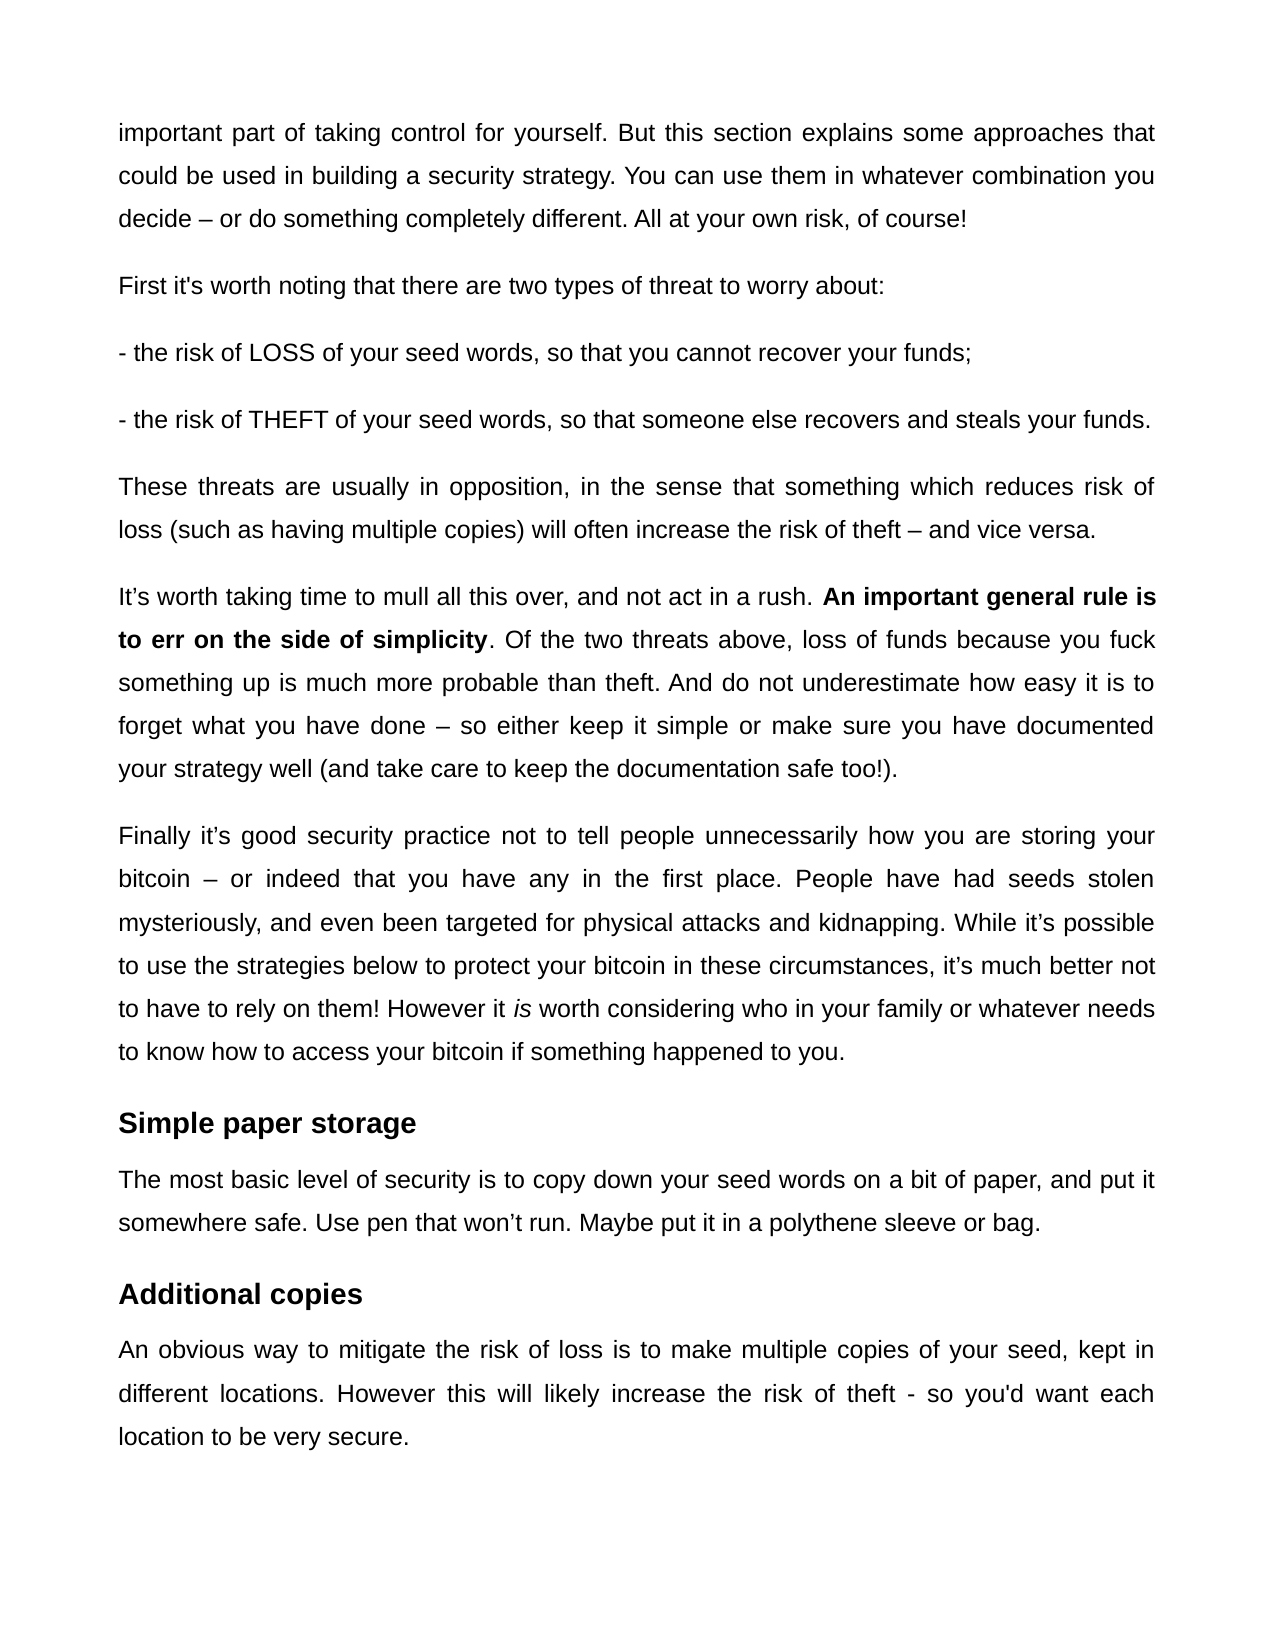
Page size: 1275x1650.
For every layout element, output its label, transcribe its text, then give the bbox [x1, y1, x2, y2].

text Finally it’s good security practice not to tell people unnecessarily how you are storing your bitcoin – or indeed that you have any in the first place. People have had seeds stolen mysteriously, and even been targeted for physical attacks and kidnapping. While it’s possible to use the strategies below to protect your bitcoin in these circumstances, it’s much better not to have to rely on them! However it is worth considering who in your family or whatever needs to know how to access your bitcoin if something happened to you. [118, 821, 1157, 1066]
text important part of taking control for yourself. But this section explains some approaches that could be used in building a security strategy. You can use them in whatever combination you decide – or do something completely different. All at your own risk, of course! [118, 118, 1157, 233]
text These threats are usually in opposition, in the sense that something which reduces risk of loss (such as having multiple copies) will often increase the risk of theft – and vice versa. [118, 472, 1157, 544]
subtitle Additional copies [118, 1277, 1157, 1311]
text It’s worth taking time to mull all this over, and not act in a rush. An important general rule is to err on the side of simplicity. Of the two threats above, loss of funds because you fuck something up is much more probable than theft. And do not underestimate how easy it is to forget what you have done – so either keep it simple or make sure you have documented your strategy well (and take care to keep the documentation safe too!). [118, 582, 1157, 783]
text The most basic level of security is to copy down your seed words on a bit of paper, and put it somewhere safe. Use pen that won’t run. Maybe put it in a polythene sleeve or bag. [118, 1164, 1157, 1236]
text An obvious way to mitigate the risk of loss is to make multiple copies of your seed, kept in different locations. However this will likely increase the risk of theft - so you'd want each location to be very secure. [118, 1335, 1157, 1450]
text First it's worth noting that there are two types of threat to worry about: [118, 271, 1157, 300]
text - the risk of THEFT of your seed words, so that someone else recovers and steals your funds. [118, 405, 1157, 434]
text - the risk of LOSS of your seed words, so that you cannot recover your funds; [118, 338, 1157, 367]
subtitle Simple paper storage [118, 1106, 1157, 1140]
